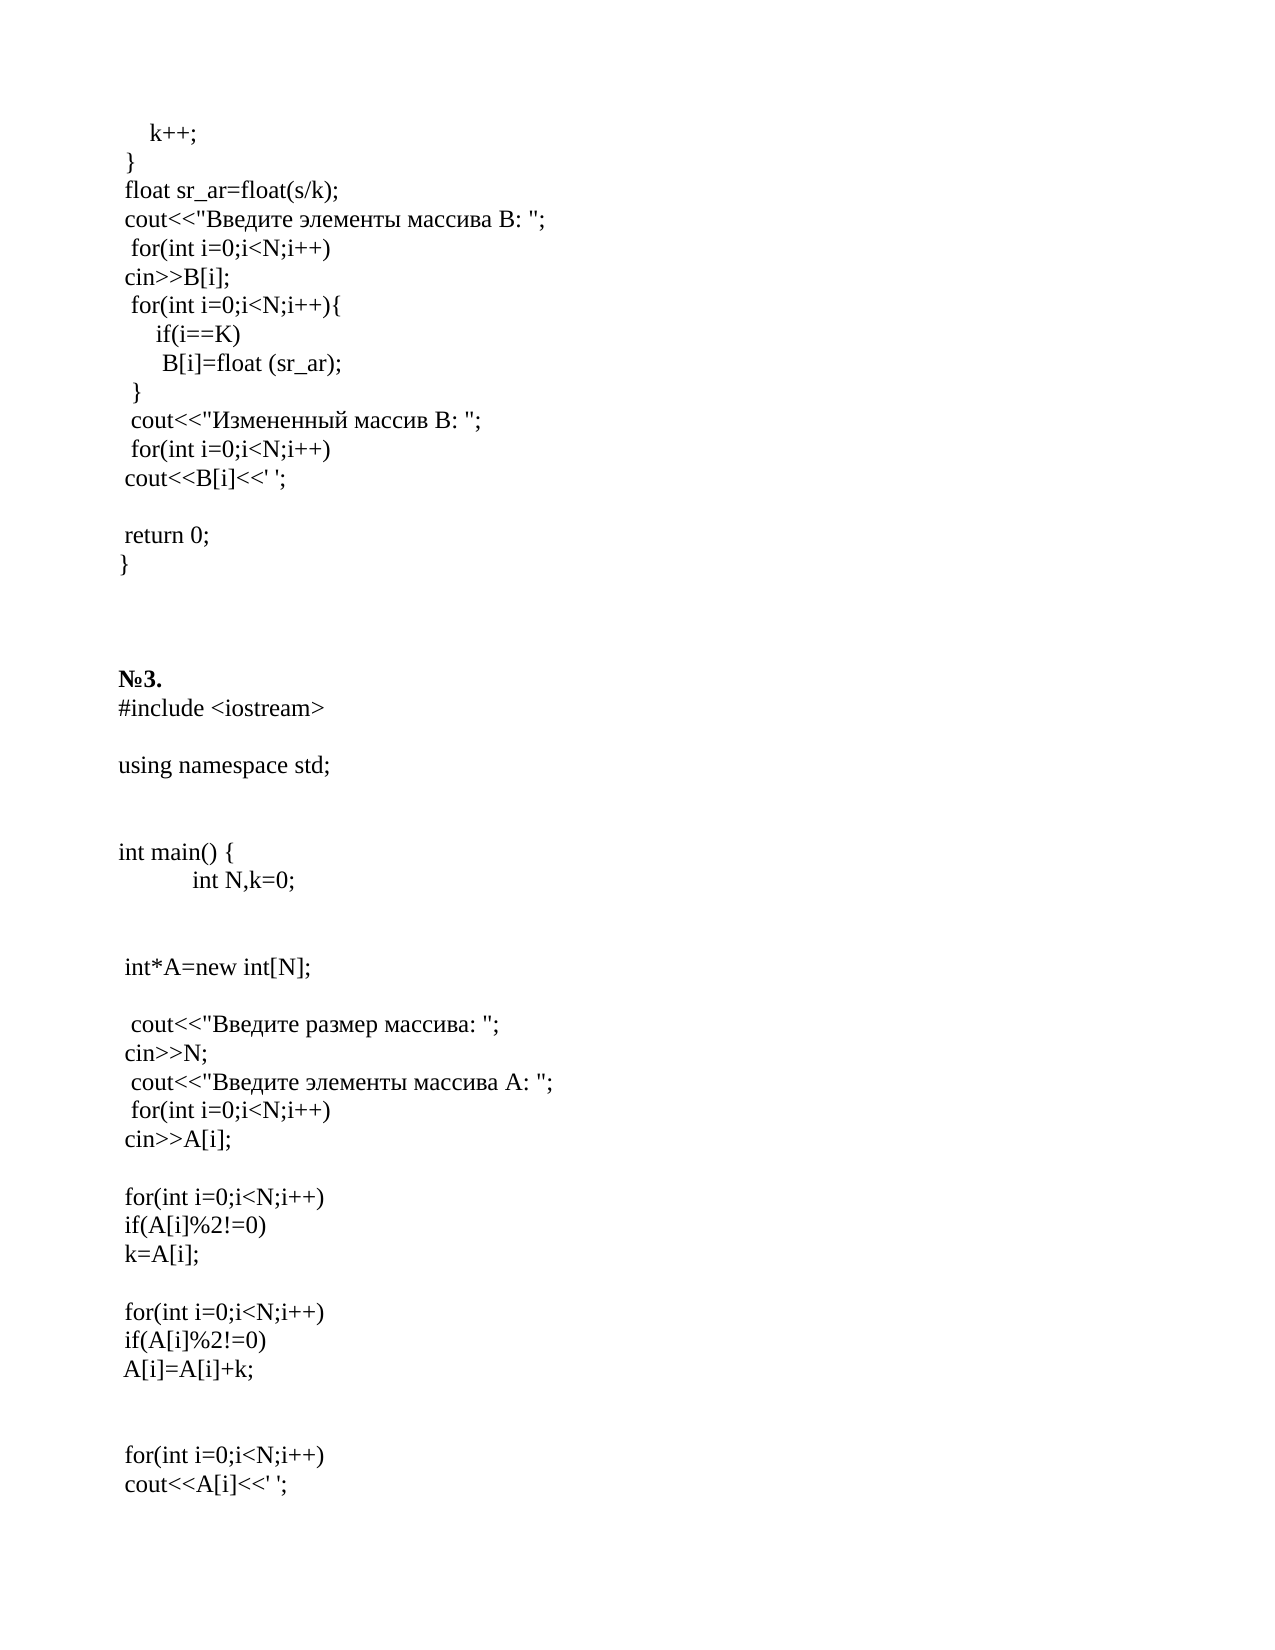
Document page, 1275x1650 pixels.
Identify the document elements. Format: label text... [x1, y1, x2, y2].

text k++; } float sr_ar=float(s/k); cout<<"Введите элементы массива B: "; for(int i=0;i<N;i++) cin>>B[i]; for(int i=0;i<N;i++){ if(i==K) B[i]=float (sr_ar); } cout<<"Измененный массив В: "; for(int i=0;i<N;i++) cout<<B[i]<<' '; return 0; } [118, 118, 1157, 578]
text #include <iostream> using namespace std; int main() { int N,k=0; int*A=new int[N]; cout<<"Введите размер массива: "; cin>>N; cout<<"Введите элементы массива А: "; for(int i=0;i<N;i++) cin>>A[i]; for(int i=0;i<N;i++) if(A[i]%2!=0) k=A[i]; for(int i=0;i<N;i++) if(A[i]%2!=0) A[i]=A[i]+k; for(int i=0;i<N;i++) cout<<A[i]<<' '; [118, 693, 1157, 1527]
text №3. [118, 664, 1157, 693]
